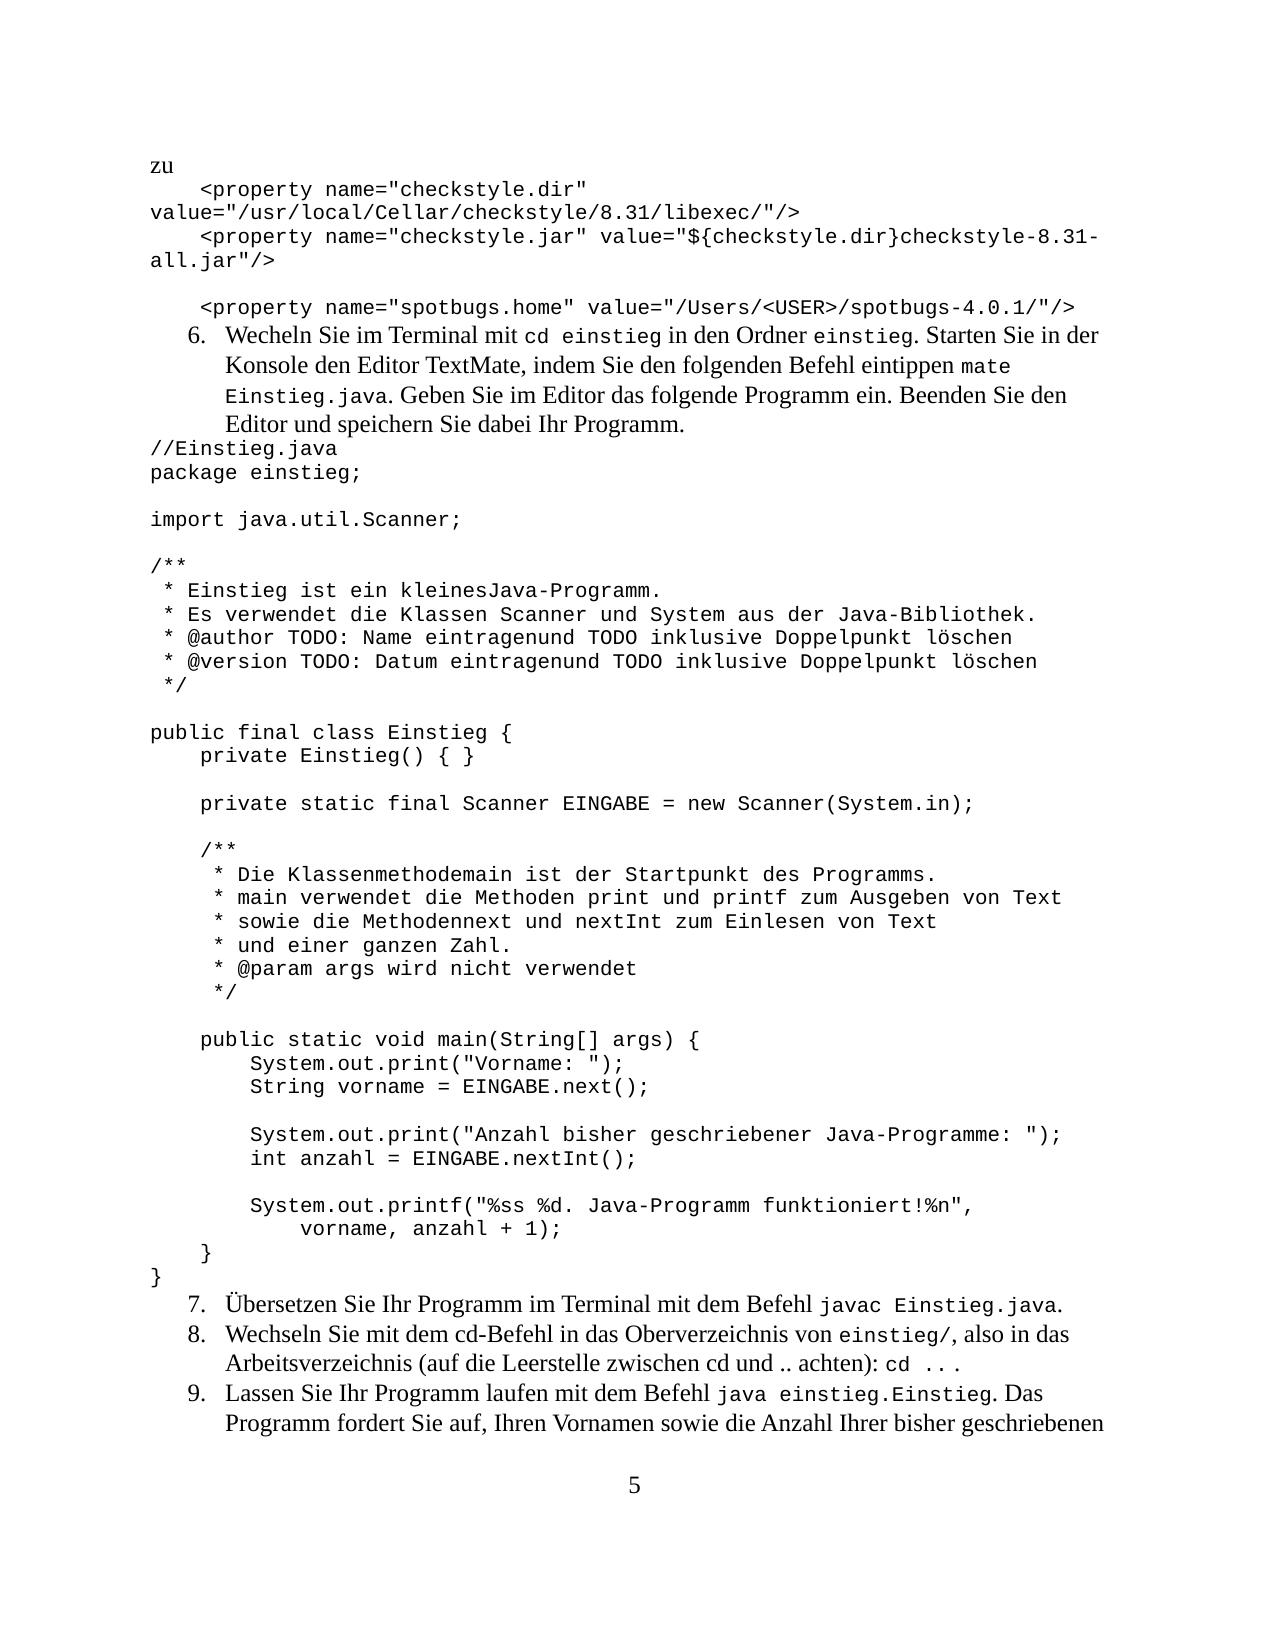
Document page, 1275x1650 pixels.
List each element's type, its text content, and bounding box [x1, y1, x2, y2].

text * @param args wird nicht verwendet [150, 958, 1125, 982]
text public final class Einstieg { [150, 722, 1125, 746]
list Übersetzen Sie Ihr Programm im Terminal mit dem Befehl javac Einstieg.java. [187, 1289, 1125, 1319]
text System.out.print("Anzahl bisher geschriebener Java-Programme: "); [150, 1124, 1125, 1147]
text * sowie die Methodennext und nextInt zum Einlesen von Text [150, 911, 1125, 935]
text String vorname = EINGABE.next(); [150, 1077, 1125, 1100]
text * Einstieg ist ein kleinesJava-Programm. [150, 580, 1125, 604]
text } [150, 1266, 1125, 1289]
text <property name="checkstyle.dir" value="/usr/local/Cellar/checkstyle/8.31/libexec/"/> [150, 179, 1125, 226]
text public static void main(String[] args) { [150, 1029, 1125, 1053]
list Lassen Sie Ihr Programm laufen mit dem Befehl java einstieg.Einstieg. Das Programm fordert Sie auf, Ihren Vornamen sowie die Anzahl Ihrer bisher geschriebenen [187, 1378, 1125, 1436]
text /** [150, 556, 1125, 580]
text * und einer ganzen Zahl. [150, 935, 1125, 958]
text * @author TODO: Name eintragenund TODO inklusive Doppelpunkt löschen [150, 627, 1125, 651]
text * main verwendet die Methoden print und printf zum Ausgeben von Text [150, 887, 1125, 911]
text * Die Klassenmethodemain ist der Startpunkt des Programms. [150, 864, 1125, 887]
text /** [150, 840, 1125, 864]
text * Es verwendet die Klassen Scanner und System aus der Java-Bibliothek. [150, 604, 1125, 627]
text System.out.printf("%ss %d. Java-Programm funktioniert!%n", [150, 1195, 1125, 1218]
text int anzahl = EINGABE.nextInt(); [150, 1147, 1125, 1171]
text System.out.print("Vorname: "); [150, 1053, 1125, 1077]
list Wecheln Sie im Terminal mit cd einstieg in den Ordner einstieg. Starten Sie in der Konsole den Editor TextMate, indem Sie den folgenden Befehl eintippen mate Einstieg.java. Geben Sie im Editor das folgende Programm ein. Beenden Sie den Editor und speichern Sie dabei Ihr Programm. [187, 321, 1125, 438]
text private Einstieg() { } [150, 746, 1125, 769]
text } [150, 1242, 1125, 1266]
text //Einstieg.java [150, 438, 1125, 462]
text */ [150, 674, 1125, 698]
text vorname, anzahl + 1); [150, 1218, 1125, 1242]
text * @version TODO: Datum eintragenund TODO inklusive Doppelpunkt löschen [150, 651, 1125, 674]
list Wechseln Sie mit dem cd-Befehl in das Oberverzeichnis von einstieg/, also in das Arbeitsverzeichnis (auf die Leerstelle zwischen cd und .. achten): cd .. . [187, 1319, 1125, 1378]
text private static final Scanner EINGABE = new Scanner(System.in); [150, 793, 1125, 816]
text zu [150, 150, 1125, 179]
text import java.util.Scanner; [150, 509, 1125, 533]
text */ [150, 982, 1125, 1006]
text <property name="checkstyle.jar" value="${checkstyle.dir}checkstyle-8.31-all.jar"/> [150, 226, 1125, 273]
text package einstieg; [150, 462, 1125, 485]
text <property name="spotbugs.home" value="/Users/<USER>/spotbugs-4.0.1/"/> [150, 297, 1125, 321]
